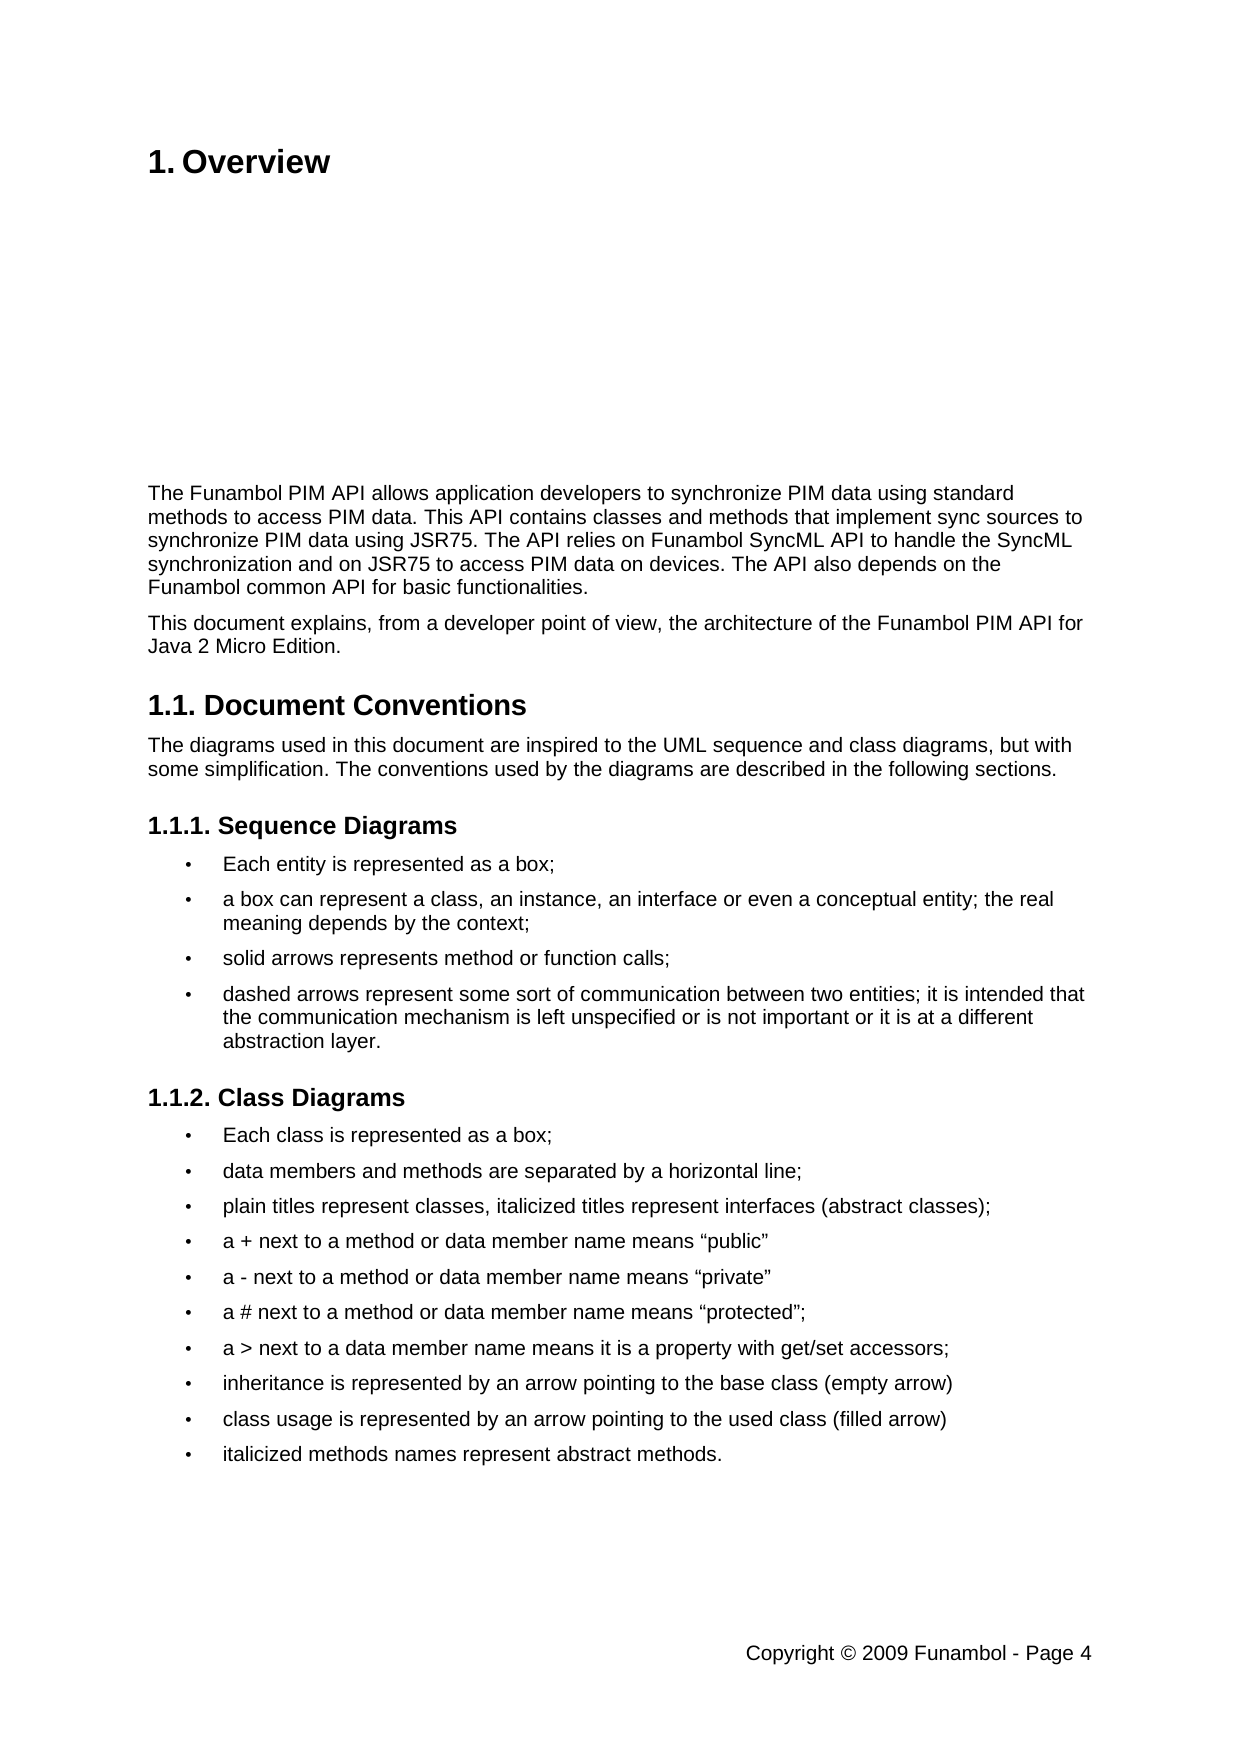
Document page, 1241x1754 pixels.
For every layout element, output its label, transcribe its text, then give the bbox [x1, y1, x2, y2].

subtitle Document Conventions [148, 689, 1093, 722]
list data members and methods are separated by a horizontal line; [185, 1159, 1093, 1183]
list Each class is represented as a box; [185, 1124, 1093, 1147]
text This document explains, from a developer point of view, the architecture of the Funambol PIM API for Java 2 Micro Edition. [148, 611, 1093, 658]
subtitle Sequence Diagrams [148, 812, 1093, 840]
text The diagrams used in this document are inspired to the UML sequence and class diagrams, but with some simplification. The conventions used by the diagrams are described in the following sections. [148, 734, 1093, 781]
list italicized methods names represent abstract methods. [185, 1442, 1093, 1466]
list solid arrows represents method or function calls; [185, 947, 1093, 970]
list a + next to a method or data member name means “public” [185, 1230, 1093, 1253]
list a # next to a method or data member name means “protected”; [185, 1301, 1093, 1324]
list plain titles represent classes, italicized titles represent interfaces (abstract classes); [185, 1194, 1093, 1218]
list class usage is represented by an arrow pointing to the used class (filled arrow) [185, 1407, 1093, 1431]
text The Funambol PIM API allows application developers to synchronize PIM data using standard methods to access PIM data. This API contains classes and methods that implement sync sources to synchronize PIM data using JSR75. The API relies on Funambol SyncML API to handle the SyncML synchronization and on JSR75 to access PIM data on devices. The API also depends on the Funambol common API for basic functionalities. [148, 482, 1093, 599]
list a box can represent a class, an instance, an interface or even a conceptual entity; the real meaning depends by the context; [185, 888, 1093, 935]
list Each entity is represented as a box; [185, 852, 1093, 876]
subtitle Class Diagrams [148, 1083, 1093, 1112]
subtitle Overview [148, 143, 1093, 180]
list inheritance is represented by an arrow pointing to the base class (empty arrow) [185, 1372, 1093, 1395]
list dashed arrows represent some sort of communication between two entities; it is intended that the communication mechanism is left unspecified or is not important or it is at a different abstraction layer. [185, 982, 1093, 1053]
list a > next to a data member name means it is a property with get/set accessors; [185, 1336, 1093, 1360]
list a - next to a method or data member name means “private” [185, 1265, 1093, 1289]
